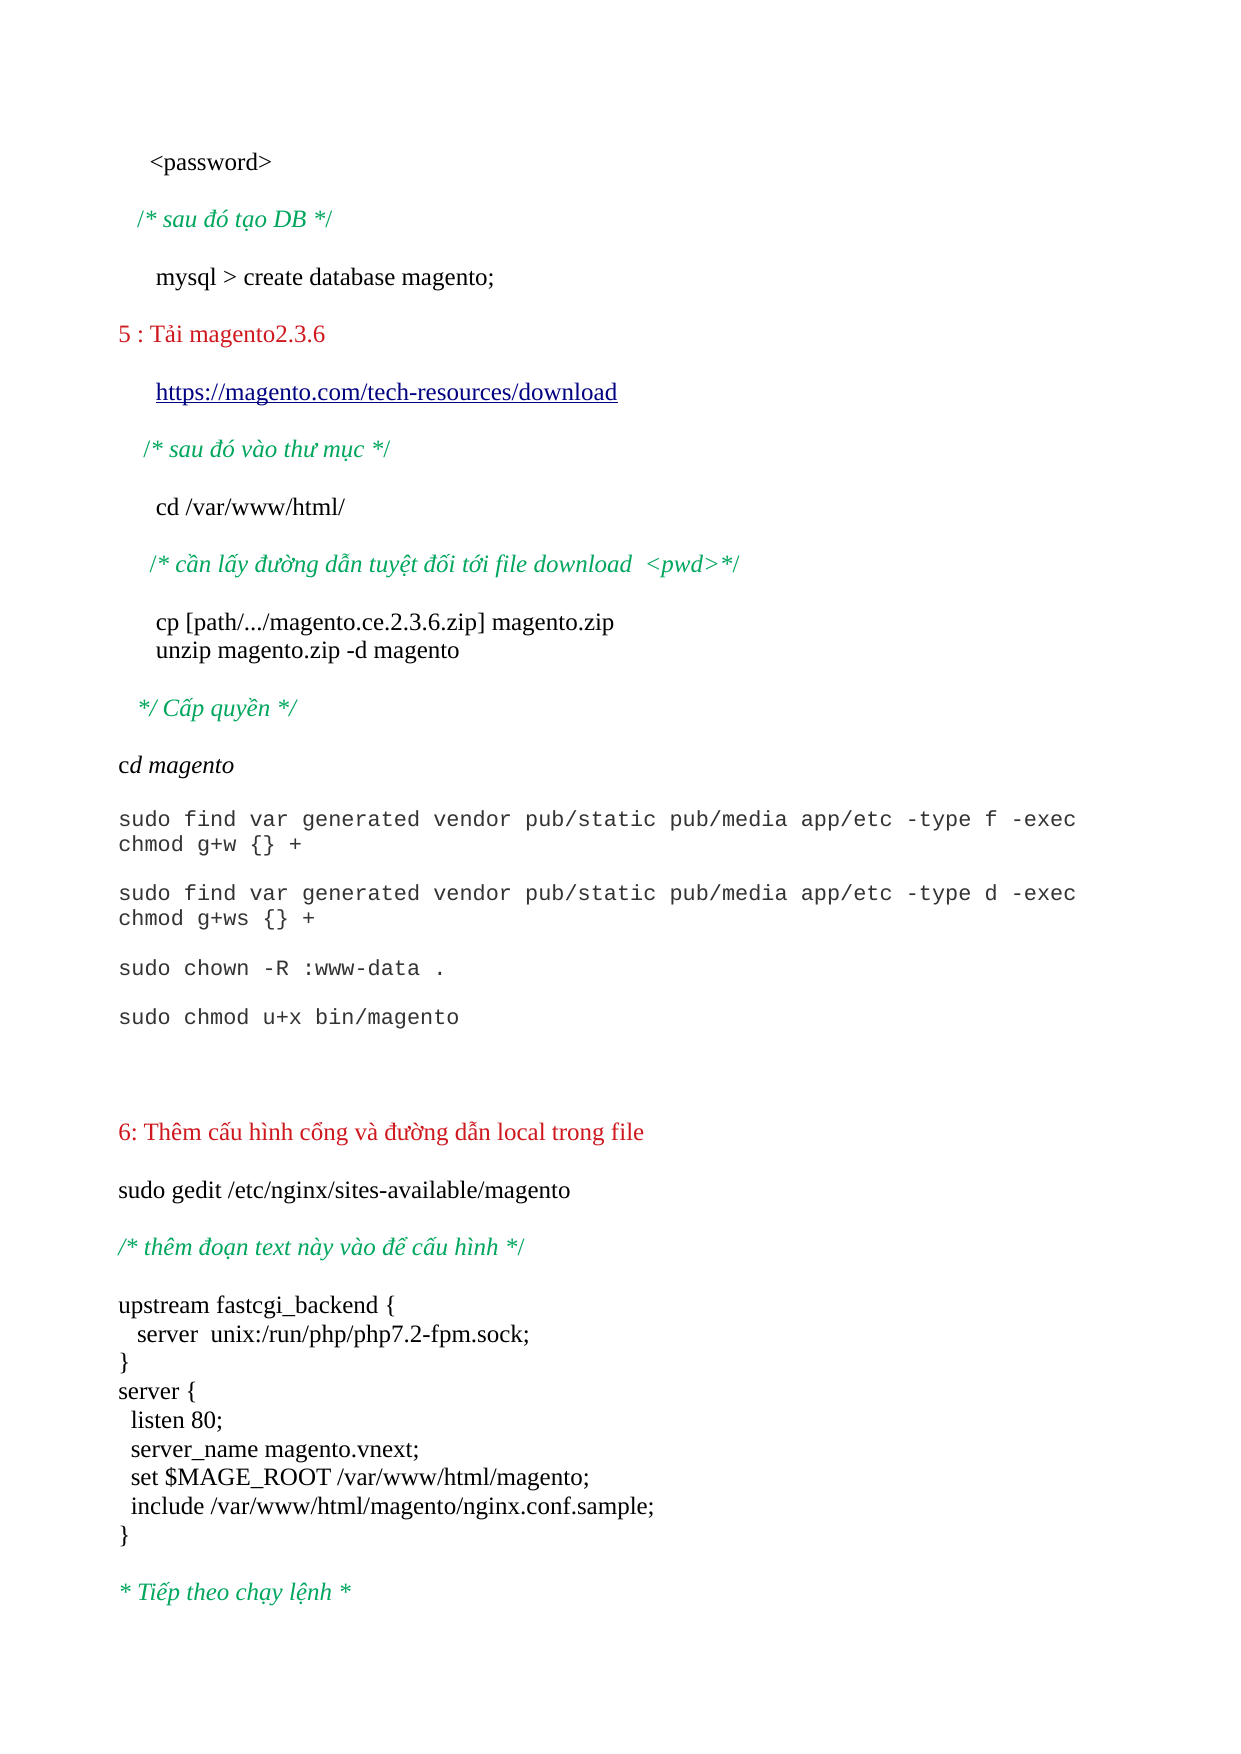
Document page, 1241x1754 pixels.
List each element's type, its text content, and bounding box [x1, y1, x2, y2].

text sudo chmod u+x bin/magento [118, 1006, 1122, 1031]
text sudo find var generated vendor pub/static pub/media app/etc -type f -exec chmod g+w {} + [118, 808, 1122, 858]
text server unix:/run/php/php7.2-fpm.sock; [118, 1319, 1122, 1347]
text sudo chown -R :www-data . [118, 957, 1122, 982]
text /* cần lấy đường dẫn tuyệt đối tới file download <pwd>*/ [118, 549, 1122, 578]
text set $MAGE_ROOT /var/www/html/magento; [118, 1462, 1122, 1491]
text server_name magento.vnext; [118, 1434, 1122, 1462]
text unzip magento.zip -d magento [118, 636, 1122, 664]
text include /var/www/html/magento/nginx.conf.sample; [118, 1491, 1122, 1520]
text upstream fastcgi_backend { [118, 1290, 1122, 1319]
text mysql > create database magento; [118, 262, 1122, 291]
text sudo gedit /etc/nginx/sites-available/magento [118, 1175, 1122, 1204]
text 6: Thêm cấu hình cổng và đường dẫn local trong file [118, 1117, 1122, 1146]
text sudo find var generated vendor pub/static pub/media app/etc -type d -exec chmod g+ws {} + [118, 882, 1122, 932]
text } [118, 1520, 1122, 1549]
text 5 : Tải magento2.3.6 [118, 319, 1122, 348]
text https://magento.com/tech-resources/download [118, 377, 1122, 406]
text cd /var/www/html/ [118, 492, 1122, 521]
text /* thêm đoạn text này vào để cấu hình */ [118, 1232, 1122, 1261]
text server { [118, 1376, 1122, 1405]
text } [118, 1347, 1122, 1376]
text */ Cấp quyền */ [118, 693, 1122, 722]
text /* sau đó vào thư mục */ [118, 434, 1122, 463]
text cp [path/.../magento.ce.2.3.6.zip] magento.zip [118, 607, 1122, 636]
text listen 80; [118, 1405, 1122, 1434]
text * Tiếp theo chạy lệnh * [118, 1577, 1122, 1606]
text cd magento [118, 751, 1122, 779]
text /* sau đó tạo DB */ [118, 204, 1122, 233]
text <password> [118, 147, 1122, 176]
